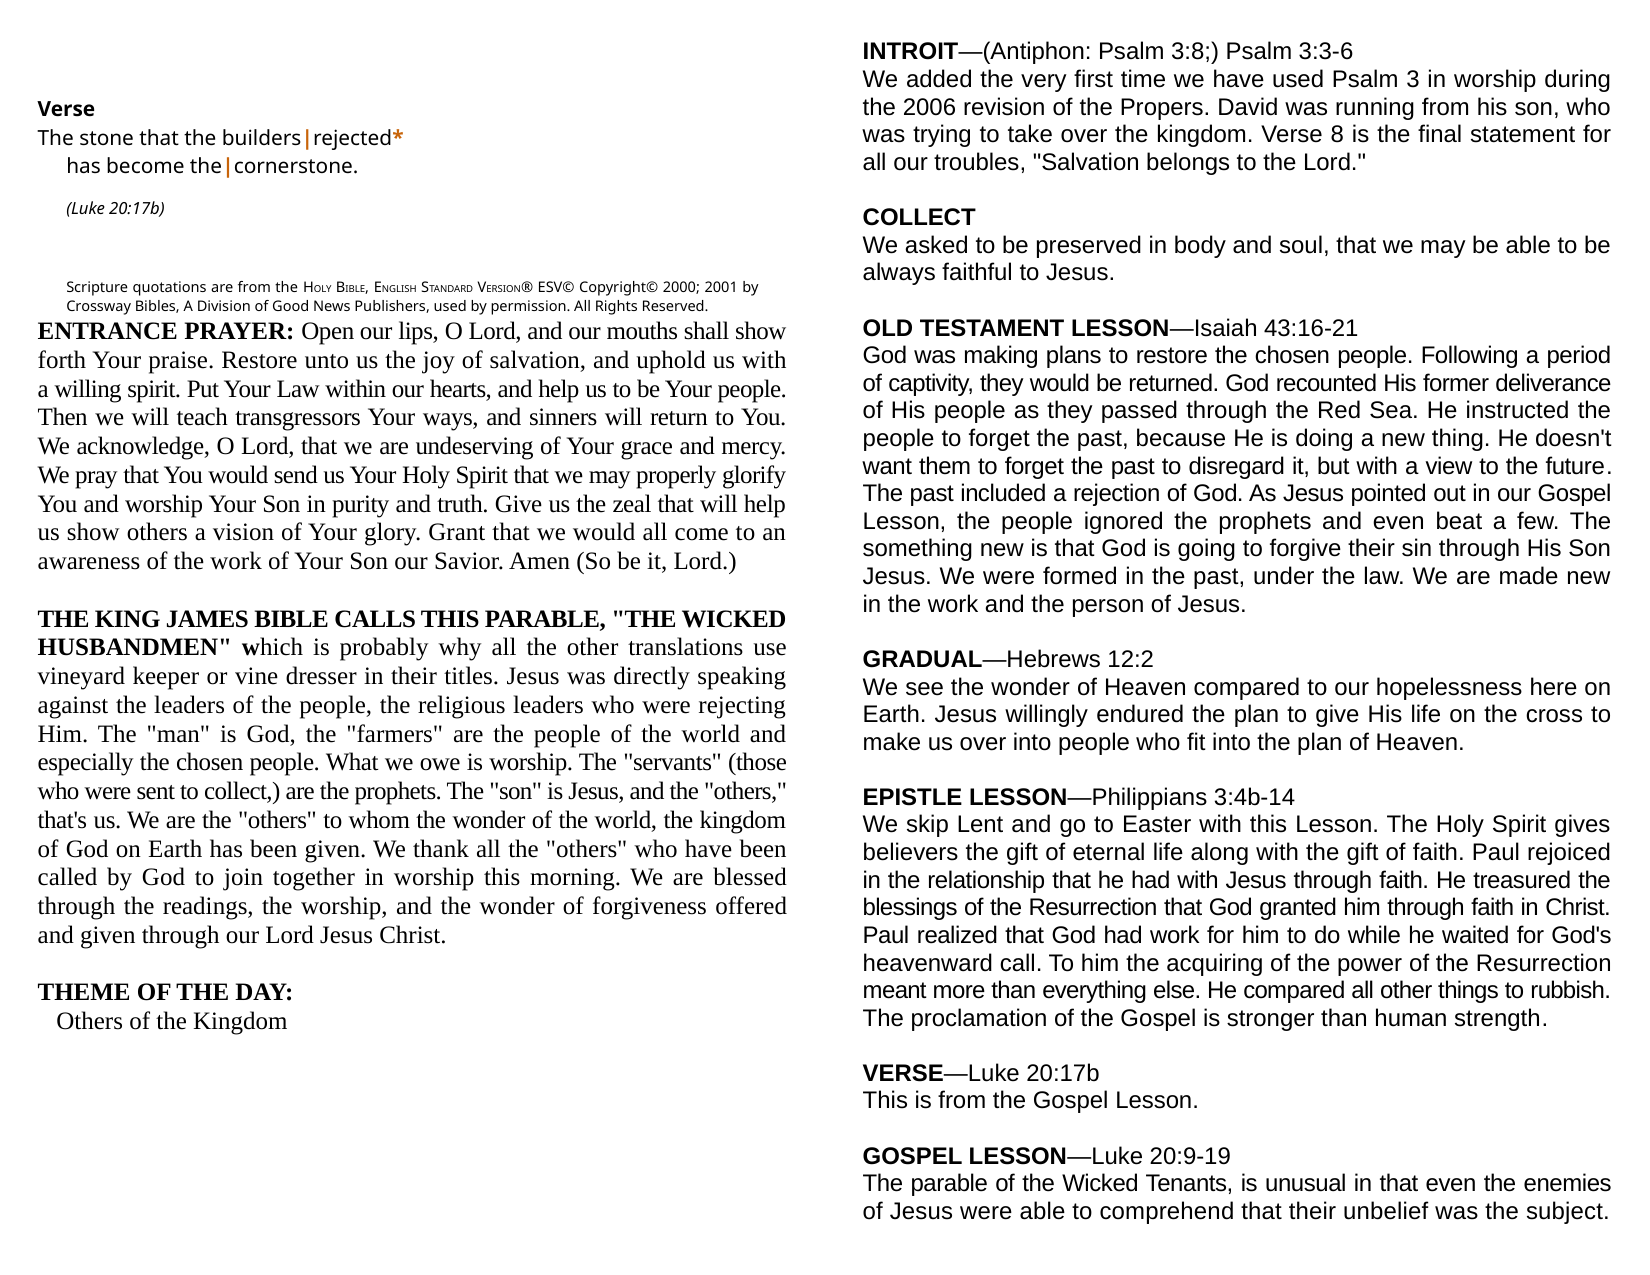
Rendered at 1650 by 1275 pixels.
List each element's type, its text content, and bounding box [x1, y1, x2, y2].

text (Luke 20:17b) [66, 197, 787, 219]
text has become the|cornerstone. [66, 151, 787, 180]
text THE KING JAMES BIBLE CALLS THIS PARABLE, "THE WICKED HUSBANDMEN" which is probably why all the other translations use vineyard keeper or vine dresser in their titles. Jesus was directly speaking against the leaders of the people, the religious leaders who were rejecting Him. The "man" is God, the "farmers" are the people of the world and especially the chosen people. What we owe is worship. The "servants" (those who were sent to collect,) are the prophets. The "son" is Jesus, and the "others," that's us. We are the "others" to whom the wonder of the world, the kingdom of God on Earth has been given. We thank all the "others" who have been called by God to join together in worship this morning. We are blessed through the readings, the worship, and the wonder of forgiveness offered and given through our Lord Jesus Christ. [37, 604, 787, 949]
text This is from the Gospel Lesson. [862, 1086, 1612, 1114]
text We see the wonder of Heaven compared to our hopelessness here on Earth. Jesus willingly endured the plan to give His life on the cross to make us over into people who fit into the plan of Heaven. [862, 672, 1612, 755]
text GRADUAL—Hebrews 12:2 [862, 645, 1612, 672]
text VERSE—Luke 20:17b [862, 1059, 1612, 1086]
text GOSPEL LESSON—Luke 20:9-19 [862, 1142, 1612, 1169]
text Scripture quotations are from the Holy Bible, English Standard Version® ESV© Copyright© 2000; 2001 by Crossway Bibles, A Division of Good News Publishers, used by permission. All Rights Reserved. [66, 276, 759, 316]
text COLLECT [862, 203, 1612, 231]
text EPISTLE LESSON—Philippians 3:4b-14 [862, 783, 1612, 810]
text The stone that the builders|rejected* [37, 123, 787, 151]
text INTROIT—(Antiphon: Psalm 3:8;) Psalm 3:3-6 [862, 37, 1612, 65]
text OLD TESTAMENT LESSON—Isaiah 43:16-21 [862, 313, 1612, 341]
text THEME OF THE DAY: [37, 977, 787, 1006]
text Verse [37, 94, 787, 123]
text God was making plans to restore the chosen people. Following a period of captivity, they would be returned. God recounted His former deliverance of His people as they passed through the Red Sea. He instructed the people to forget the past, because He is doing a new thing. He doesn't want them to forget the past to disregard it, but with a view to the future. The past included a rejection of God. As Jesus pointed out in our Gospel Lesson, the people ignored the prophets and even beat a few. The something new is that God is going to forgive their sin through His Son Jesus. We were formed in the past, under the law. We are made new in the work and the person of Jesus. [862, 341, 1612, 617]
text We added the very first time we have used Psalm 3 in worship during the 2006 revision of the Propers. David was running from his son, who was trying to take over the kingdom. Verse 8 is the final statement for all our troubles, "Salvation belongs to the Lord." [862, 65, 1612, 176]
text The parable of the Wicked Tenants, is unusual in that even the enemies of Jesus were able to comprehend that their unbelief was the subject. [862, 1169, 1612, 1224]
text ENTRANCE PRAYER: Open our lips, O Lord, and our mouths shall show forth Your praise. Restore unto us the joy of salvation, and uphold us with a willing spirit. Put Your Law within our hearts, and help us to be Your people. Then we will teach transgressors Your ways, and sinners will return to You. We acknowledge, O Lord, that we are undeserving of Your grace and mercy. We pray that You would send us Your Holy Spirit that we may properly glorify You and worship Your Son in purity and truth. Give us the zeal that will help us show others a vision of Your glory. Grant that we would all come to an awareness of the work of Your Son our Savior. Amen (So be it, Lord.) [37, 316, 787, 575]
text We asked to be preserved in body and soul, that we may be able to be always faithful to Jesus. [862, 231, 1612, 286]
text Others of the Kingdom [37, 1006, 787, 1035]
text We skip Lent and go to Easter with this Lesson. The Holy Spirit gives believers the gift of eternal life along with the gift of faith. Paul rejoiced in the relationship that he had with Jesus through faith. He treasured the blessings of the Resurrection that God granted him through faith in Christ. Paul realized that God had work for him to do while he waited for God's heavenward call. To him the acquiring of the power of the Resurrection meant more than everything else. He compared all other things to rubbish. The proclamation of the Gospel is stronger than human strength. [862, 810, 1612, 1031]
